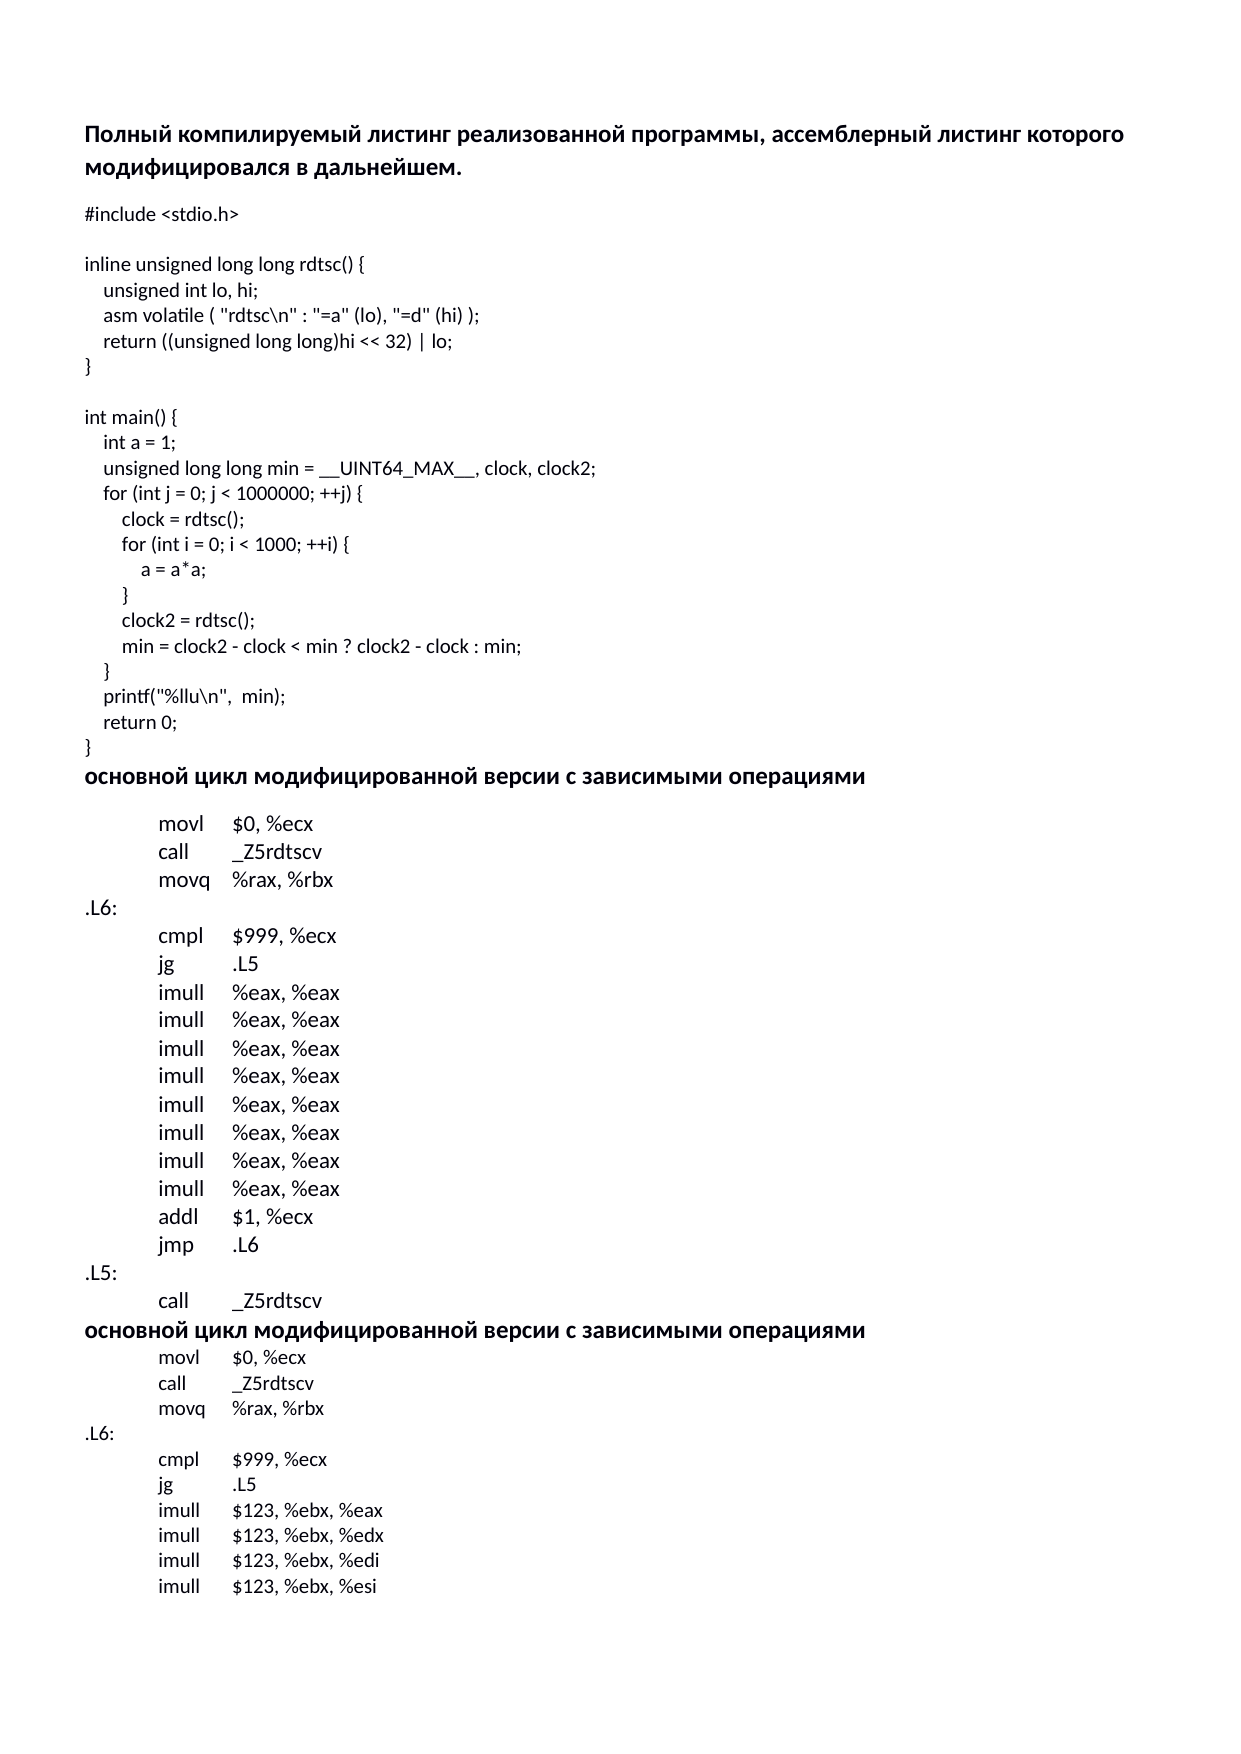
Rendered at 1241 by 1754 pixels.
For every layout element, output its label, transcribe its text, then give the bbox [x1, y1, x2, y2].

text movl $0, %ecx [84, 809, 1159, 837]
text imull %eax, %eax [84, 1174, 1159, 1202]
text imull %eax, %eax [84, 1146, 1159, 1174]
text .L6: [84, 1421, 1159, 1446]
text return ((unsigned long long)hi << 32) | lo; [84, 328, 1159, 353]
text a = a*a; [84, 557, 1159, 582]
text imull %eax, %eax [84, 1062, 1159, 1090]
text return 0; [84, 709, 1159, 734]
text clock2 = rdtsc(); [84, 607, 1159, 633]
text imull %eax, %eax [84, 1034, 1159, 1062]
text int a = 1; [84, 429, 1159, 455]
text } [84, 658, 1159, 684]
text } [84, 353, 1159, 379]
text call _Z5rdtscv [84, 1370, 1159, 1395]
text for (int i = 0; i < 1000; ++i) { [84, 531, 1159, 557]
text unsigned int lo, hi; [84, 277, 1159, 302]
text imull $123, %ebx, %edx [84, 1522, 1159, 1548]
text for (int j = 0; j < 1000000; ++j) { [84, 480, 1159, 506]
text Полный компилируемый листинг реализованной программы, ассемблерный листинг которого модифицировался в дальнейшем. [84, 118, 1159, 182]
text imull $123, %ebx, %edi [84, 1548, 1159, 1573]
text jmp .L6 [84, 1230, 1159, 1258]
text jg .L5 [84, 1471, 1159, 1497]
text cmpl $999, %ecx [84, 922, 1159, 949]
text call _Z5rdtscv [84, 837, 1159, 866]
text imull %eax, %eax [84, 1090, 1159, 1118]
text imull %eax, %eax [84, 978, 1159, 1006]
text printf("%llu\n", min); [84, 684, 1159, 709]
text .L6: [84, 893, 1159, 922]
text } [84, 734, 1159, 760]
text imull $123, %ebx, %esi [84, 1573, 1159, 1598]
text .L5: [84, 1258, 1159, 1286]
text min = clock2 - clock < min ? clock2 - clock : min; [84, 633, 1159, 658]
text основной цикл модифицированной версии с зависимыми операциями [84, 760, 1159, 790]
text asm volatile ( "rdtsc\n" : "=a" (lo), "=d" (hi) ); [84, 302, 1159, 328]
text unsigned long long min = __UINT64_MAX__, clock, clock2; [84, 455, 1159, 480]
text addl $1, %ecx [84, 1202, 1159, 1230]
text inline unsigned long long rdtsc() { [84, 252, 1159, 277]
text imull %eax, %eax [84, 1118, 1159, 1146]
text clock = rdtsc(); [84, 506, 1159, 531]
text movq %rax, %rbx [84, 866, 1159, 893]
text imull $123, %ebx, %eax [84, 1497, 1159, 1522]
text int main() { [84, 404, 1159, 429]
text основной цикл модифицированной версии с зависимыми операциями [84, 1314, 1159, 1344]
text } [84, 582, 1159, 607]
text imull %eax, %eax [84, 1006, 1159, 1034]
text cmpl $999, %ecx [84, 1446, 1159, 1471]
text movq %rax, %rbx [84, 1395, 1159, 1421]
text #include <stdio.h> [84, 201, 1159, 226]
text movl $0, %ecx [84, 1344, 1159, 1370]
text jg .L5 [84, 949, 1159, 978]
text call _Z5rdtscv [84, 1286, 1159, 1314]
